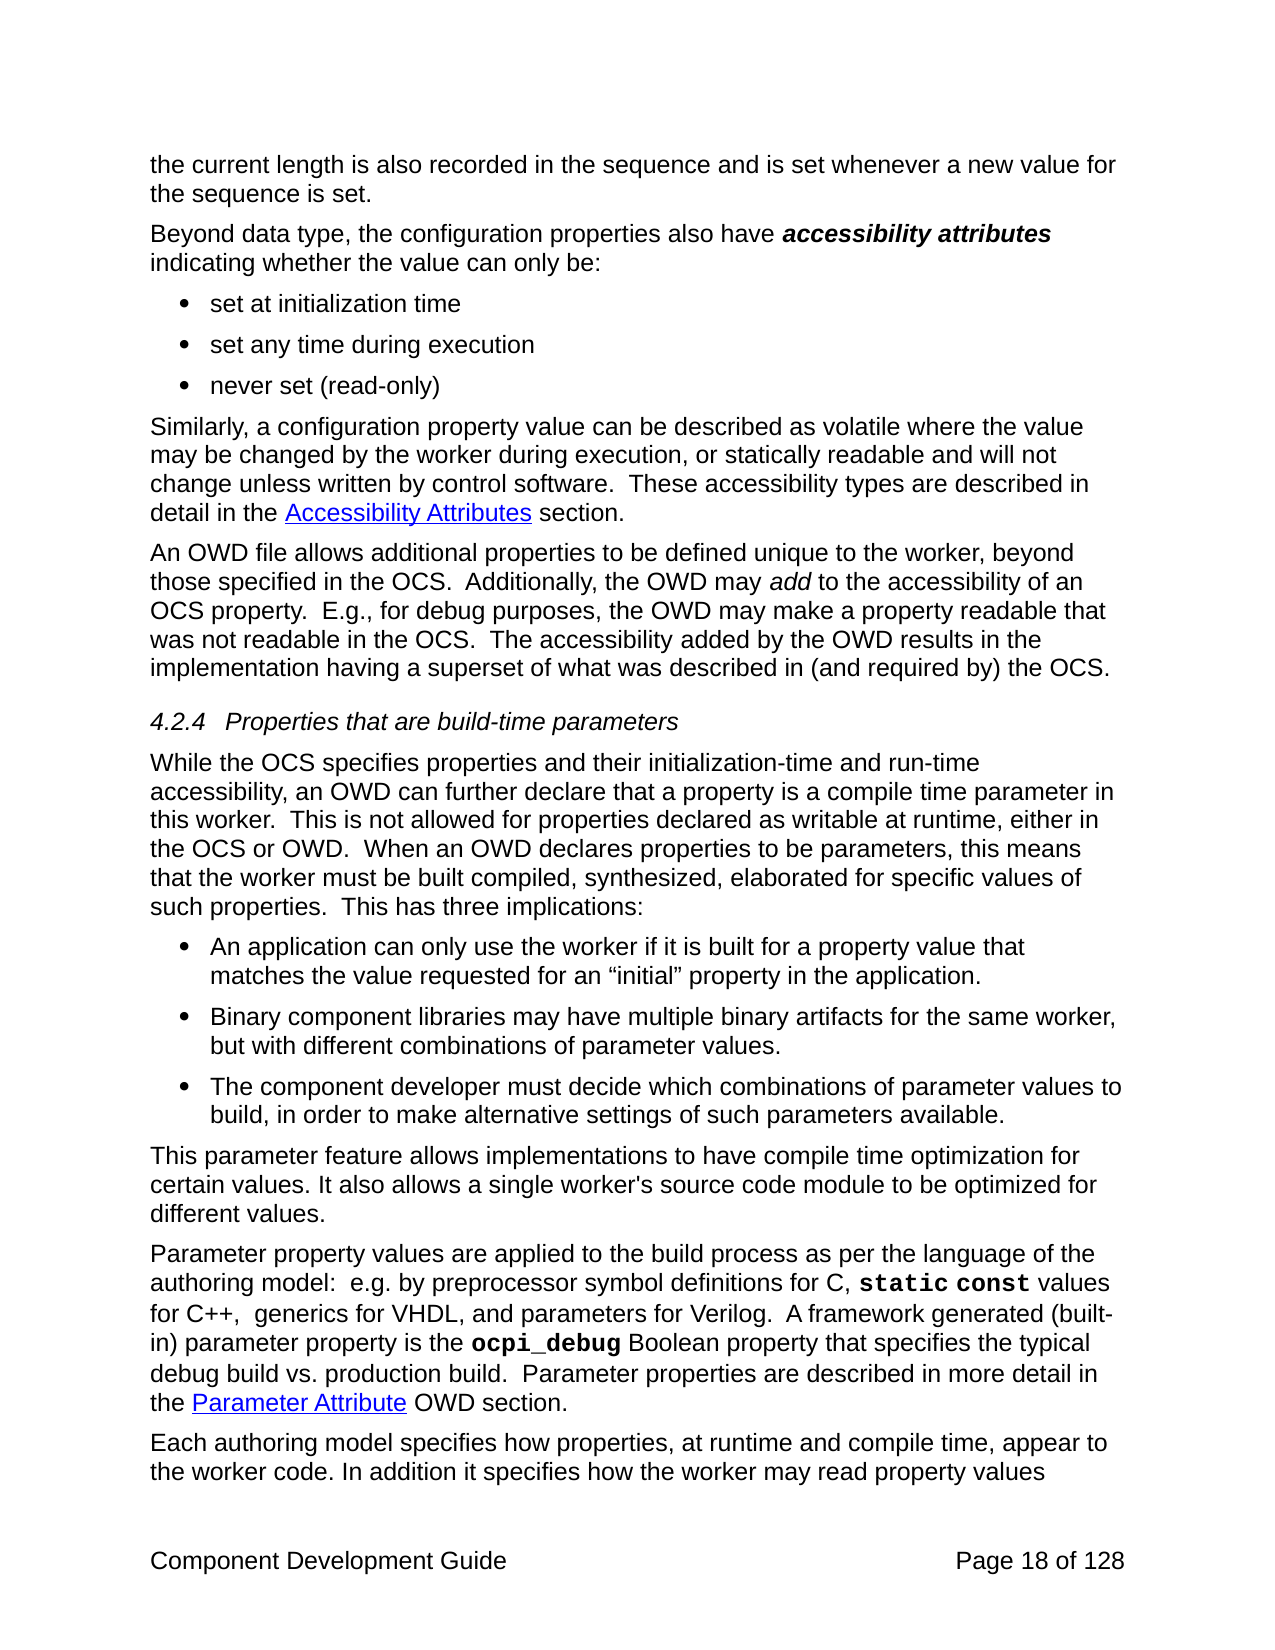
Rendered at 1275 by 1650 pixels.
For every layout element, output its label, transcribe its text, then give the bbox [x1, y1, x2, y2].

list set any time during execution [180, 330, 1125, 359]
list set at initialization time [180, 289, 1125, 318]
text Parameter property values are applied to the build process as per the language of the authoring model: e.g. by preprocessor symbol definitions for C, static const values for C++, generics for VHDL, and parameters for Verilog. A framework generated (built-in) parameter property is the ocpi_debug Boolean property that specifies the typical debug build vs. production build. Parameter properties are described in more detail in the Parameter Attribute OWD section. [150, 1239, 1125, 1416]
list never set (read-only) [180, 371, 1125, 399]
text This parameter feature allows implementations to have compile time optimization for certain values. It also allows a single worker's source code module to be optimized for different values. [150, 1141, 1125, 1227]
text the current length is also recorded in the sequence and is set whenever a new value for the sequence is set. [150, 150, 1125, 207]
subtitle Properties that are build-time parameters [150, 707, 1125, 736]
text An OWD file allows additional properties to be defined unique to the worker, beyond those specified in the OCS. Additionally, the OWD may add to the accessibility of an OCS property. E.g., for debug purposes, the OWD may make a property readable that was not readable in the OCS. The accessibility added by the OWD results in the implementation having a superset of what was described in (and required by) the OCS. [150, 538, 1125, 682]
list Binary component libraries may have multiple binary artifacts for the same worker, but with different combinations of parameter values. [180, 1002, 1125, 1059]
list An application can only use the worker if it is built for a property value that matches the value requested for an “initial” property in the application. [180, 932, 1125, 990]
text Similarly, a configuration property value can be described as volatile where the value may be changed by the worker during execution, or statically readable and will not change unless written by control software. These accessibility types are described in detail in the Accessibility Attributes section. [150, 411, 1125, 526]
text Beyond data type, the configuration properties also have accessibility attributes indicating whether the value can only be: [150, 219, 1125, 277]
text While the OCS specifies properties and their initialization-time and run-time accessibility, an OWD can further declare that a property is a compile time parameter in this worker. This is not allowed for properties declared as writable at runtime, either in the OCS or OWD. When an OWD declares properties to be parameters, this means that the worker must be built compiled, synthesized, elaborated for specific values of such properties. This has three implications: [150, 748, 1125, 920]
list The component developer must decide which combinations of parameter values to build, in order to make alternative settings of such parameters available. [180, 1072, 1125, 1129]
text Each authoring model specifies how properties, at runtime and compile time, appear to the worker code. In addition it specifies how the worker may read property values [150, 1428, 1125, 1486]
